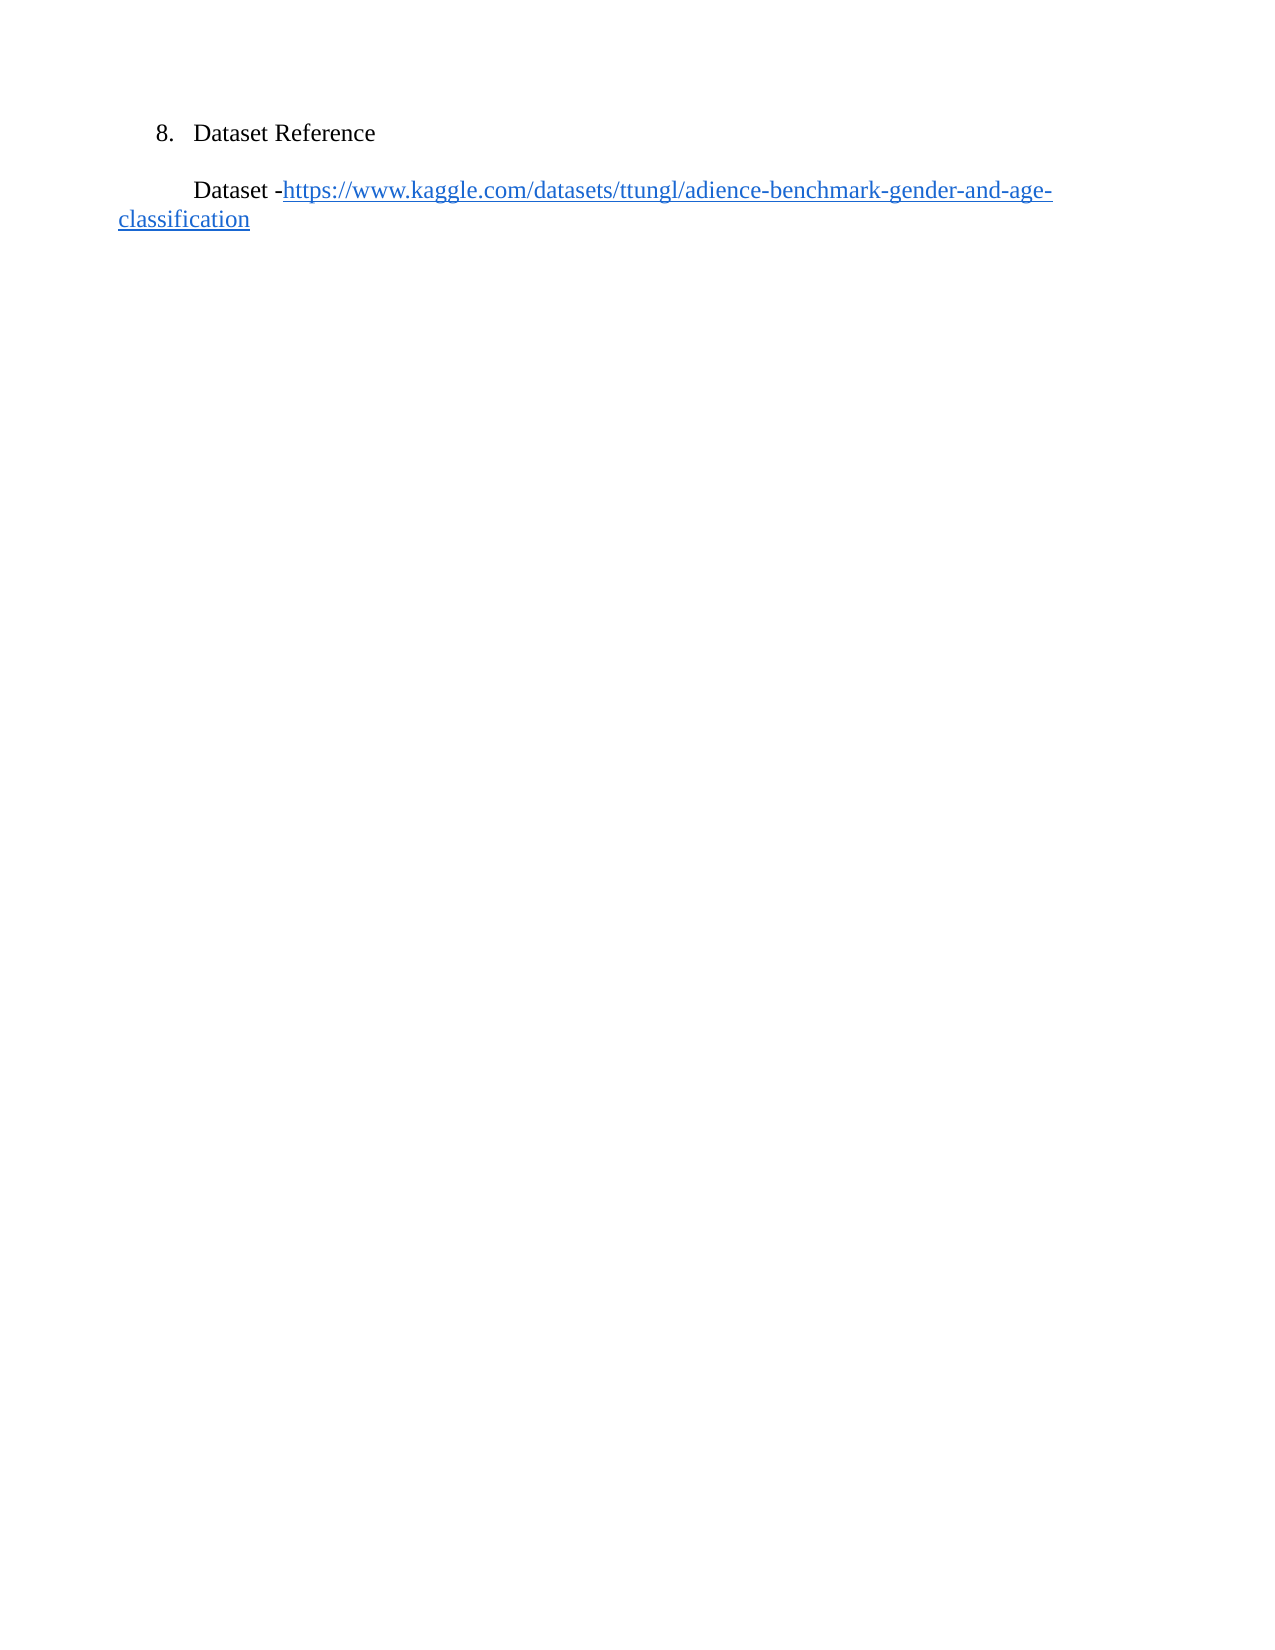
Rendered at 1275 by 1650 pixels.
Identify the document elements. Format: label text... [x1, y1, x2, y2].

list Dataset Reference [156, 118, 1157, 147]
text Dataset -https://www.kaggle.com/datasets/ttungl/adience-benchmark-gender-and-age-classification [118, 176, 1157, 233]
